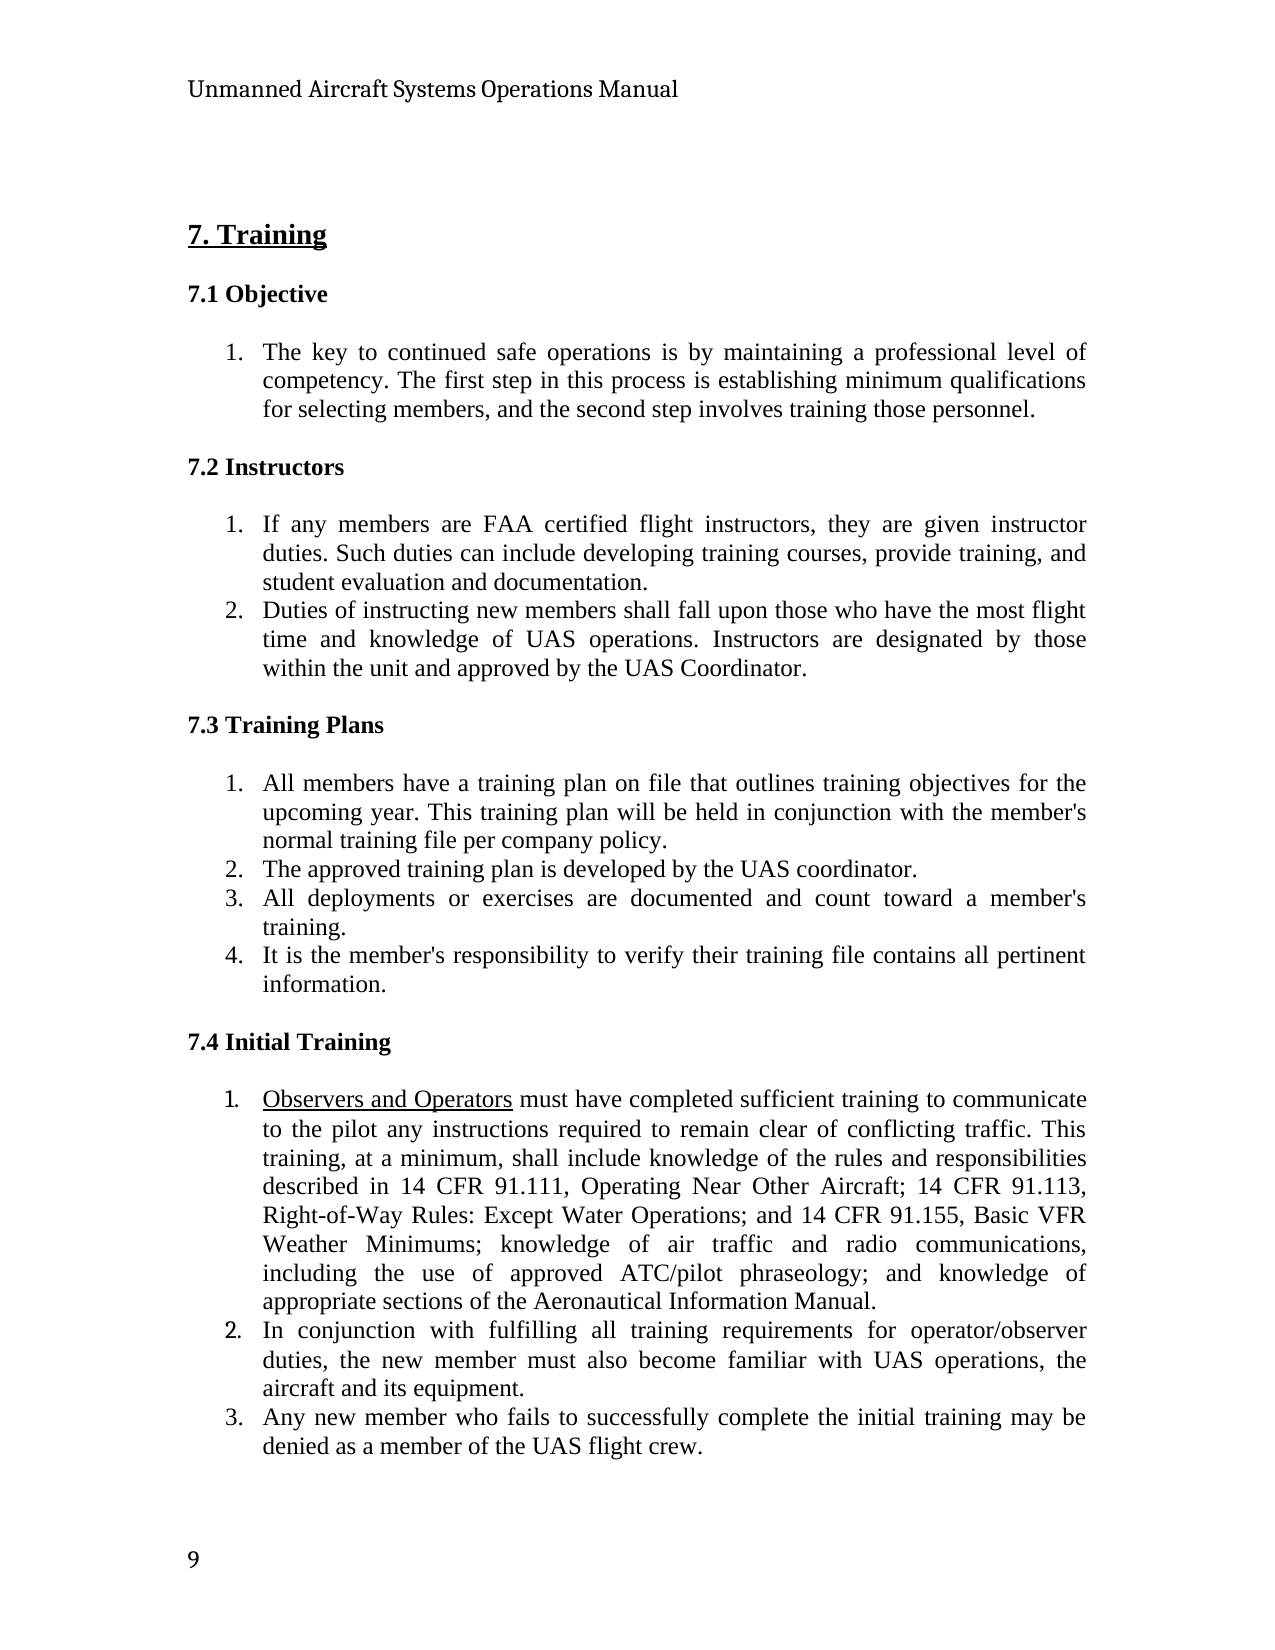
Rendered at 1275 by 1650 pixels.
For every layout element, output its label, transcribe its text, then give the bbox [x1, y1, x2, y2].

list Observers and Operators must have completed sufficient training to communicate to the pilot any instructions required to remain clear of conflicting traffic. This training, at a minimum, shall include knowledge of the rules and responsibilities described in 14 CFR 91.111, Operating Near Other Aircraft; 14 CFR 91.113, Right-of-Way Rules: Except Water Operations; and 14 CFR 91.155, Basic VFR Weather Minimums; knowledge of air traffic and radio communications, including the use of approved ATC/pilot phraseology; and knowledge of appropriate sections of the Aeronautical Information Manual. [225, 1084, 1087, 1315]
list The approved training plan is developed by the UAS coordinator. [225, 854, 1087, 883]
text 7. Training [187, 217, 1087, 251]
text 7.3 Training Plans [187, 711, 1087, 739]
list Duties of instructing new members shall fall upon those who have the most flight time and knowledge of UAS operations. Instructors are designated by those within the unit and approved by the UAS Coordinator. [225, 596, 1087, 682]
text 7.1 Objective [187, 279, 1087, 308]
list Any new member who fails to successfully complete the initial training may be denied as a member of the UAS flight crew. [225, 1402, 1087, 1460]
list It is the member's responsibility to verify their training file contains all pertinent information. [225, 941, 1087, 998]
list All deployments or exercises are documented and count toward a member's training. [225, 883, 1087, 941]
text 7.2 Instructors [187, 452, 1087, 481]
list All members have a training plan on file that outlines training objectives for the upcoming year. This training plan will be held in conjunction with the member's normal training file per company policy. [225, 768, 1087, 854]
list The key to continued safe operations is by maintaining a professional level of competency. The first step in this process is establishing minimum qualifications for selecting members, and the second step involves training those personnel. [225, 337, 1087, 423]
list If any members are FAA certified flight instructors, they are given instructor duties. Such duties can include developing training courses, provide training, and student evaluation and documentation. [225, 509, 1087, 596]
list In conjunction with fulfilling all training requirements for operator/observer duties, the new member must also become familiar with UAS operations, the aircraft and its equipment. [225, 1315, 1087, 1402]
text 7.4 Initial Training [187, 1027, 1087, 1056]
